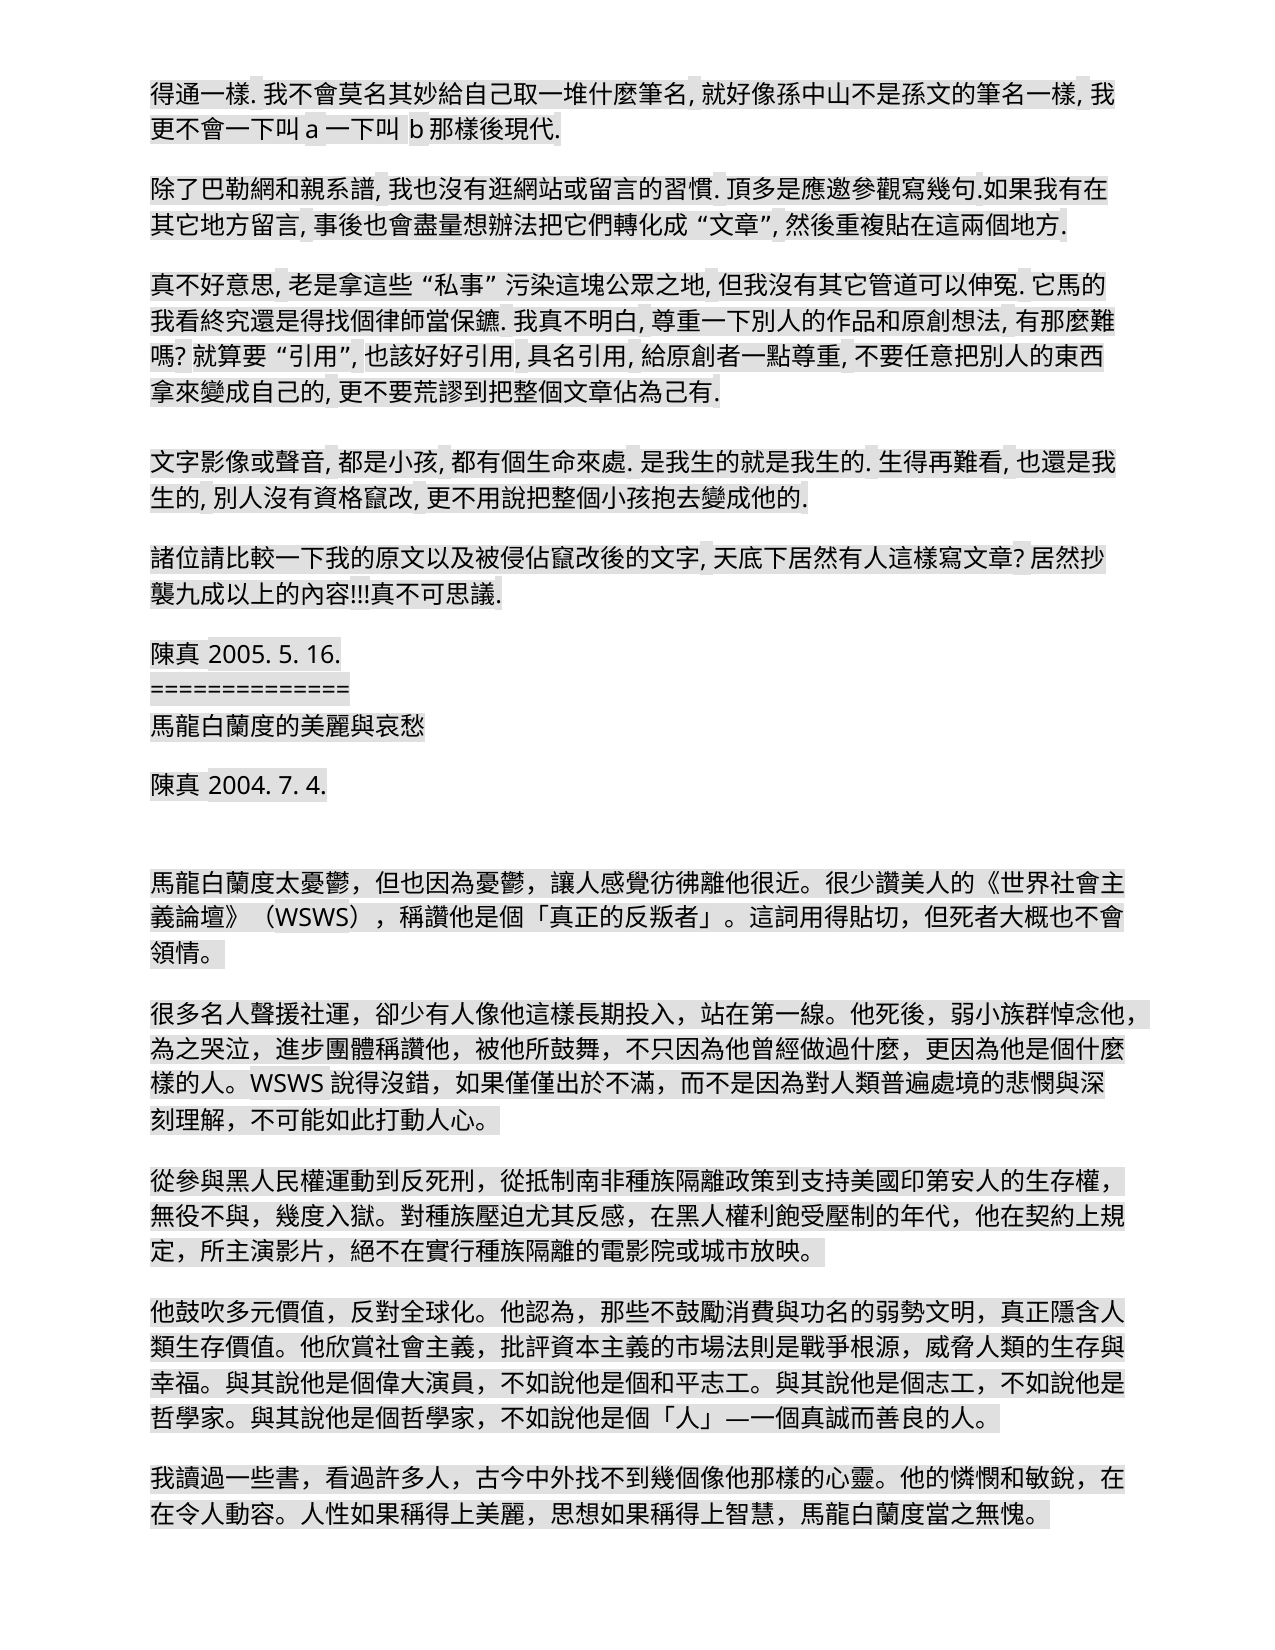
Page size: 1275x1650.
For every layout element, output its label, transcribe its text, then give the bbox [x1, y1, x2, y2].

text 很多名人聲援社運，卻少有人像他這樣長期投入，站在第一線。他死後，弱小族群悼念他，為之哭泣，進步團體稱讚他，被他所鼓舞，不只因為他曾經做過什麼，更因為他是個什麼樣的人。WSWS 說得沒錯，如果僅僅出於不滿，而不是因為對人類普遍處境的悲憫與深刻理解，不可能如此打動人心。 [150, 994, 1125, 1135]
text 諸位請比較一下我的原文以及被侵佔竄改後的文字, 天底下居然有人這樣寫文章? 居然抄襲九成以上的內容!!!真不可思議. [150, 539, 1125, 610]
text 得通一樣. 我不會莫名其妙給自己取一堆什麼筆名, 就好像孫中山不是孫文的筆名一樣, 我更不會一下叫a 一下叫 b那樣後現代. [150, 75, 1125, 146]
text 從參與黑人民權運動到反死刑，從抵制南非種族隔離政策到支持美國印第安人的生存權，無役不與，幾度入獄。對種族壓迫尤其反感，在黑人權利飽受壓制的年代，他在契約上規定，所主演影片，絕不在實行種族隔離的電影院或城市放映。 [150, 1160, 1125, 1267]
text 除了巴勒網和親系譜, 我也沒有逛網站或留言的習慣. 頂多是應邀參觀寫幾句.如果我有在其它地方留言, 事後也會盡量想辦法把它們轉化成 “文章”, 然後重複貼在這兩個地方. [150, 171, 1125, 242]
text 馬龍白蘭度太憂鬱，但也因為憂鬱，讓人感覺彷彿離他很近。很少讚美人的《世界社會主義論壇》（WSWS），稱讚他是個「真正的反叛者」。這詞用得貼切，但死者大概也不會領情。 [150, 827, 1125, 969]
text 他鼓吹多元價值，反對全球化。他認為，那些不鼓勵消費與功名的弱勢文明，真正隱含人類生存價值。他欣賞社會主義，批評資本主義的市場法則是戰爭根源，威脅人類的生存與幸福。與其說他是個偉大演員，不如說他是個和平志工。與其說他是個志工，不如說他是哲學家。與其說他是個哲學家，不如說他是個「人」—一個真誠而善良的人。 [150, 1292, 1125, 1433]
text 陳真 2004. 7. 4. [150, 767, 1125, 802]
text 真不好意思, 老是拿這些 “私事” 污染這塊公眾之地, 但我沒有其它管道可以伸冤. 它馬的我看終究還是得找個律師當保鑣. 我真不明白, 尊重一下別人的作品和原創想法, 有那麼難嗎? 就算要 “引用”, 也該好好引用, 具名引用, 給原創者一點尊重, 不要任意把別人的東西拿來變成自己的, 更不要荒謬到把整個文章佔為己有. 文字影像或聲音, 都是小孩, 都有個生命來處. 是我生的就是我生的. 生得再難看, 也還是我生的, 別人沒有資格竄改, 更不用說把整個小孩抱去變成他的. [150, 267, 1125, 514]
text 我讀過一些書，看過許多人，古今中外找不到幾個像他那樣的心靈。他的憐憫和敏銳，在在令人動容。人性如果稱得上美麗，思想如果稱得上智慧，馬龍白蘭度當之無愧。 [150, 1458, 1125, 1529]
text 陳真 2005. 5. 16. ============== 馬龍白蘭度的美麗與哀愁 [150, 635, 1125, 742]
